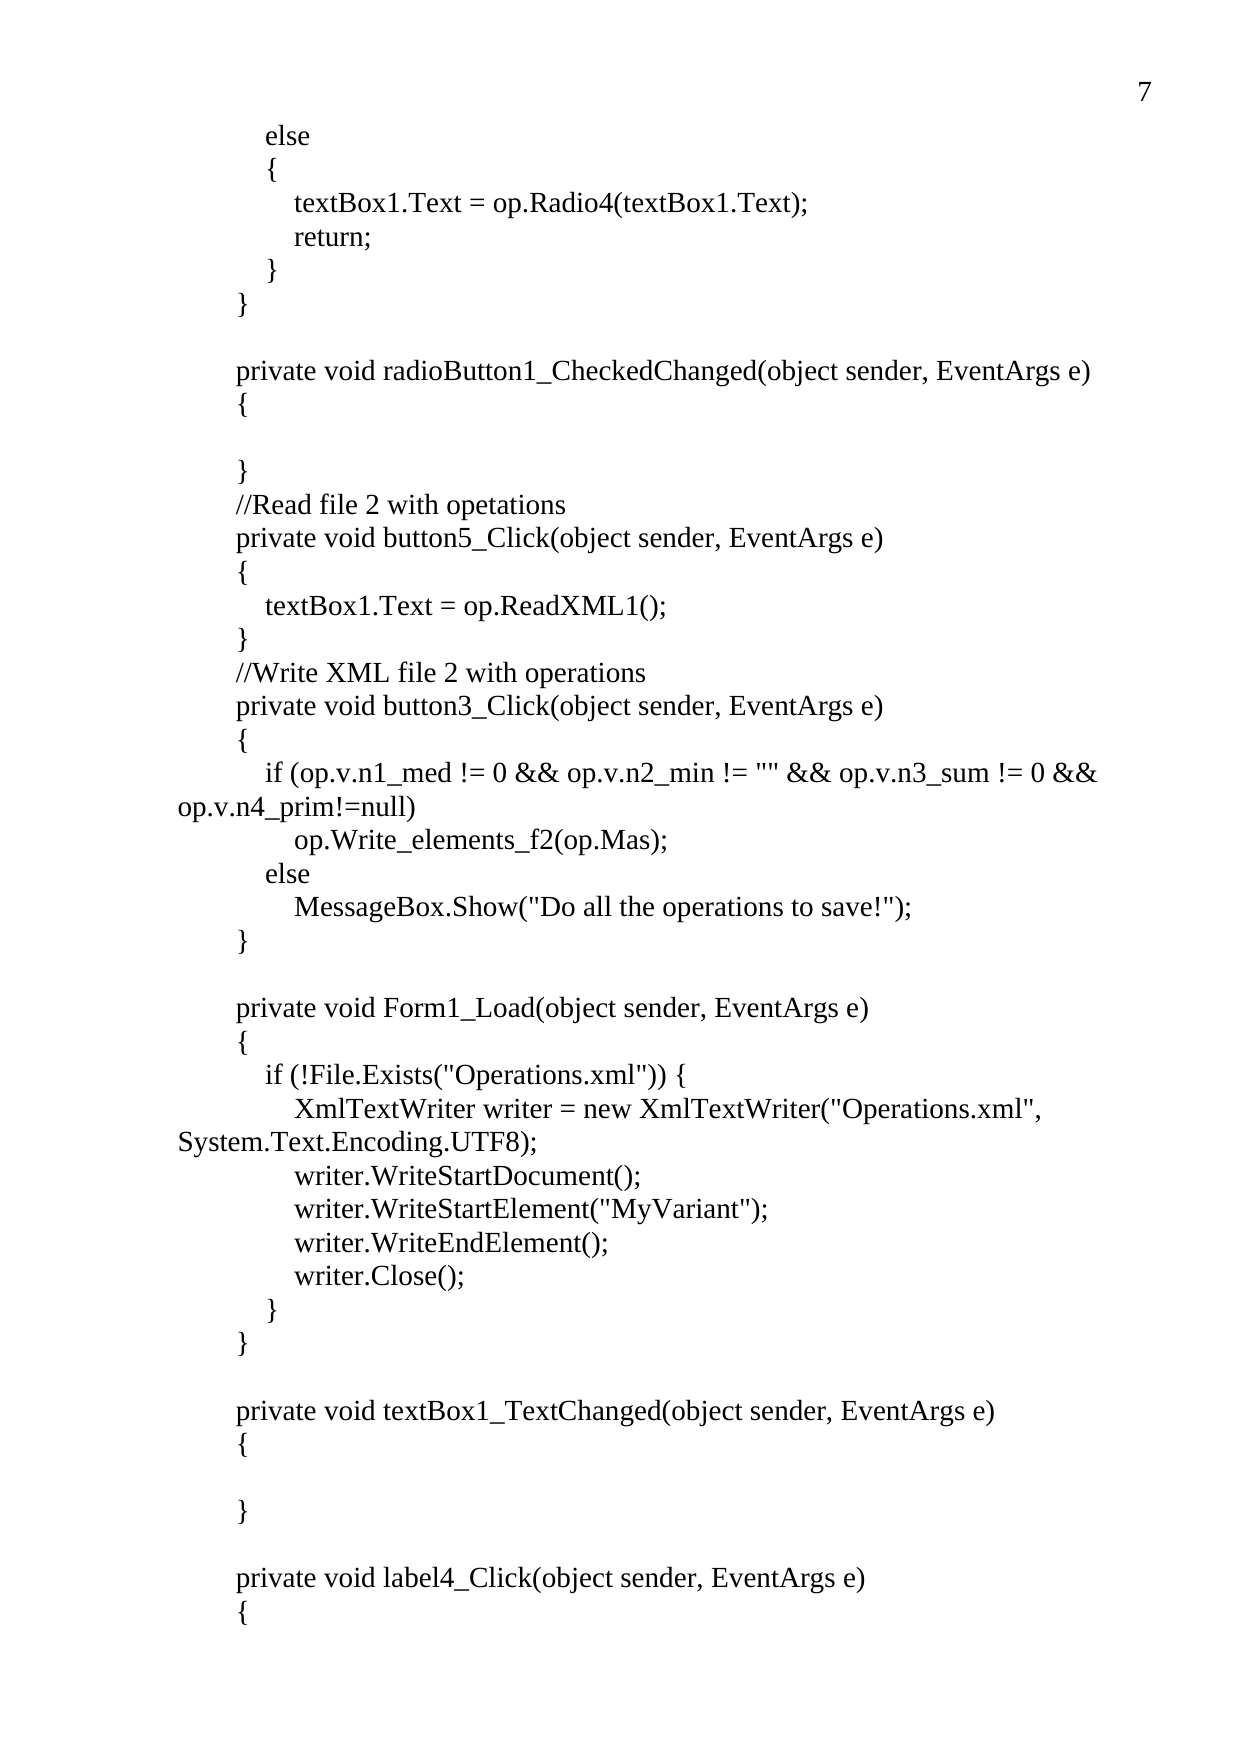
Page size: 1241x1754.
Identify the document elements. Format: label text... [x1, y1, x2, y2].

text private void radioButton1_CheckedChanged(object sender, EventArgs e) [177, 353, 1152, 386]
text op.Write_elements_f2(op.Mas); [177, 822, 1152, 856]
text } [177, 252, 1152, 286]
text } [177, 286, 1152, 319]
text writer.WriteStartDocument(); [177, 1158, 1152, 1191]
text { [177, 386, 1152, 420]
text writer.WriteStartElement("MyVariant"); [177, 1191, 1152, 1225]
text textBox1.Text = op.ReadXML1(); [177, 588, 1152, 621]
text XmlTextWriter writer = new XmlTextWriter("Operations.xml", System.Text.Encoding.UTF8); [177, 1091, 1152, 1158]
text { [177, 152, 1152, 185]
text } [177, 621, 1152, 655]
text return; [177, 219, 1152, 252]
text private void textBox1_TextChanged(object sender, EventArgs e) [177, 1393, 1152, 1426]
text { [177, 554, 1152, 588]
text private void button3_Click(object sender, EventArgs e) [177, 688, 1152, 722]
text if (op.v.n1_med != 0 && op.v.n2_min != "" && op.v.n3_sum != 0 && op.v.n4_prim!=null) [177, 755, 1152, 822]
text if (!File.Exists("Operations.xml")) { [177, 1057, 1152, 1091]
text private void button5_Click(object sender, EventArgs e) [177, 521, 1152, 554]
text { [177, 1024, 1152, 1057]
text } [177, 453, 1152, 487]
text } [177, 1493, 1152, 1527]
text } [177, 1326, 1152, 1359]
text private void label4_Click(object sender, EventArgs e) [177, 1560, 1152, 1594]
text { [177, 722, 1152, 755]
text } [177, 923, 1152, 957]
text MessageBox.Show("Do all the operations to save!"); [177, 889, 1152, 923]
text //Read file 2 with opetations [177, 487, 1152, 521]
text { [177, 1594, 1152, 1627]
text private void Form1_Load(object sender, EventArgs e) [177, 990, 1152, 1024]
text { [177, 1426, 1152, 1460]
text else [177, 118, 1152, 152]
text } [177, 1292, 1152, 1326]
text writer.Close(); [177, 1258, 1152, 1292]
text writer.WriteEndElement(); [177, 1225, 1152, 1258]
text else [177, 856, 1152, 889]
text //Write XML file 2 with operations [177, 655, 1152, 688]
text textBox1.Text = op.Radio4(textBox1.Text); [177, 185, 1152, 219]
